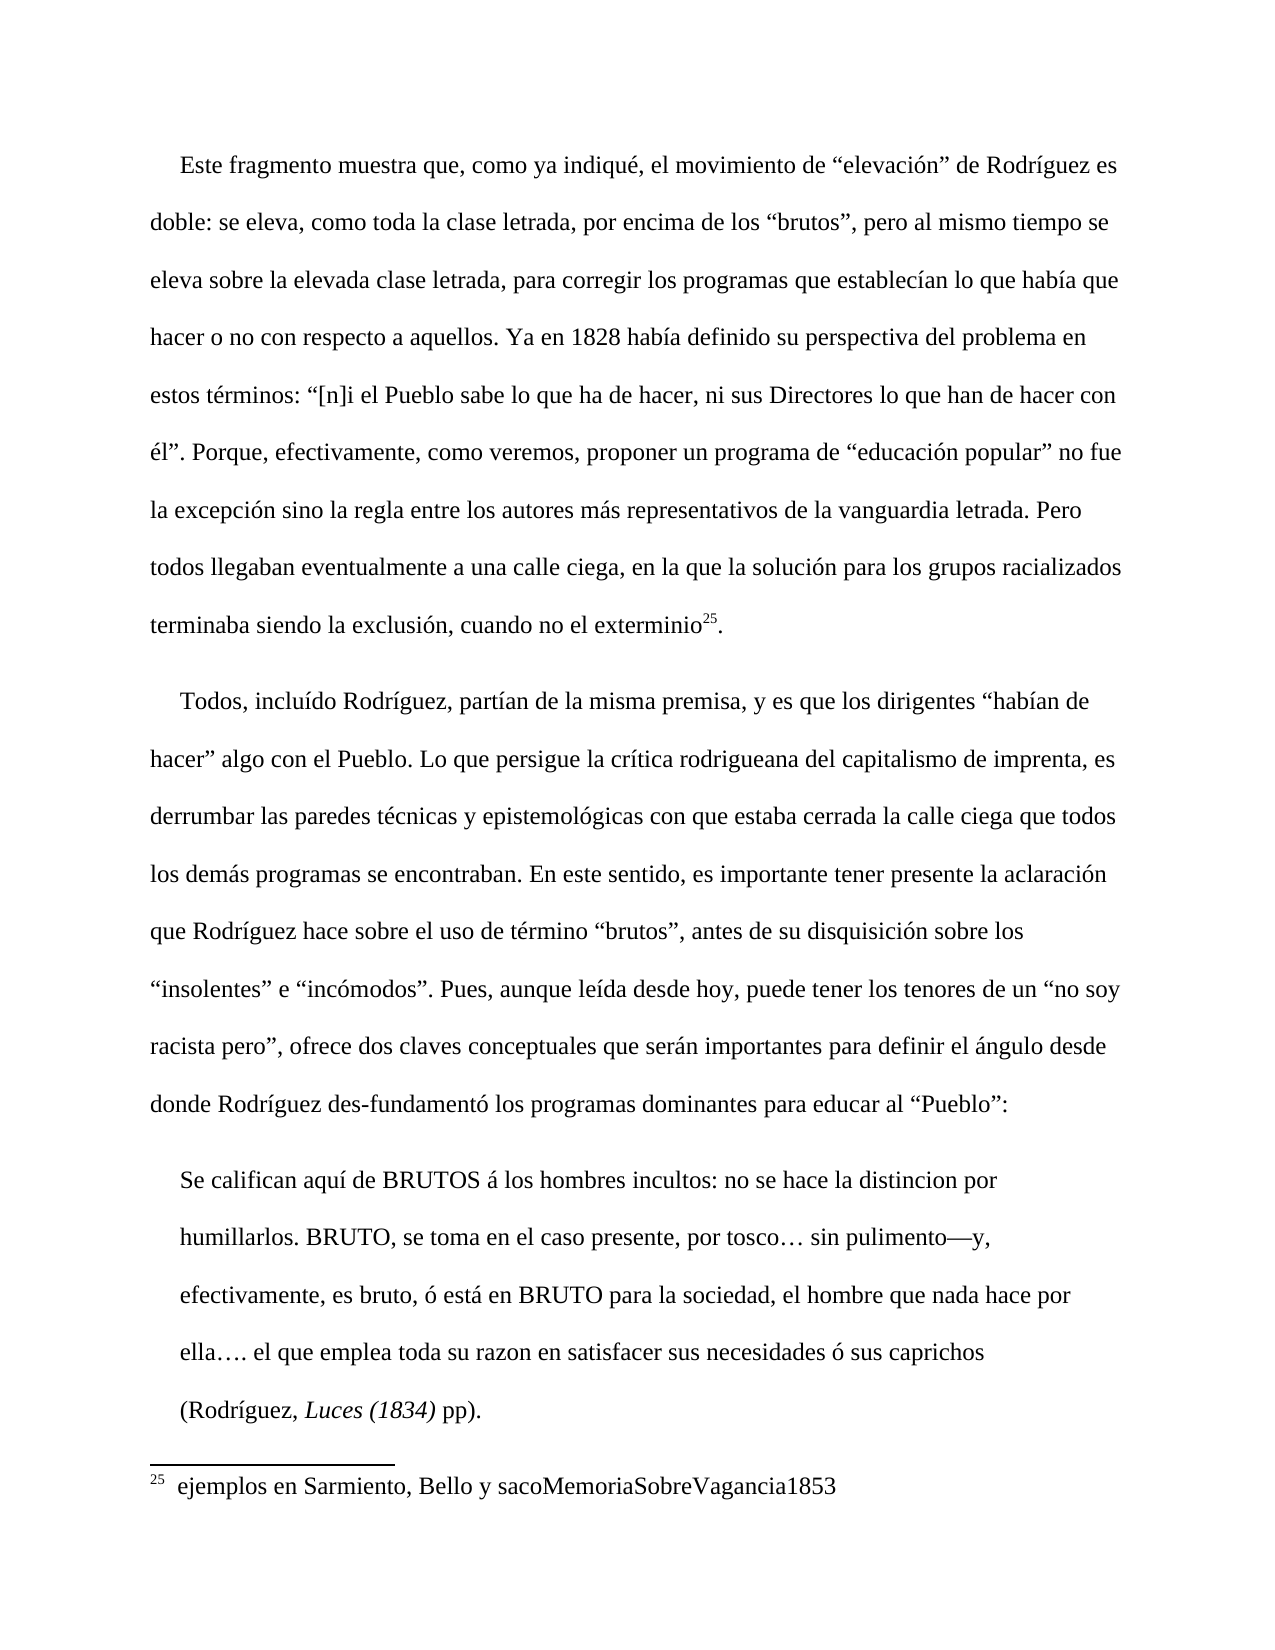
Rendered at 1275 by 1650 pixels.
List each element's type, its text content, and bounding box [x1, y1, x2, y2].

text Este fragmento muestra que, como ya indiqué, el movimiento de “elevación” de Rodríguez es doble: se eleva, como toda la clase letrada, por encima de los “brutos”, pero al mismo tiempo se eleva sobre la elevada clase letrada, para corregir los programas que establecían lo que había que hacer o no con respecto a aquellos. Ya en 1828 había definido su perspectiva del problema en estos términos: “[n]i el Pueblo sabe lo que ha de hacer, ni sus Directores lo que han de hacer con él”. Porque, efectivamente, como veremos, proponer un programa de “educación popular” no fue la excepción sino la regla entre los autores más representativos de la vanguardia letrada. Pero todos llegaban eventualmente a una calle ciega, en la que la solución para los grupos racializados terminaba siendo la exclusión, cuando no el exterminio. [150, 150, 1125, 639]
text Se califican aquí de BRUTOS á los hombres incultos: no se hace la distincion por humillarlos. BRUTO, se toma en el caso presente, por tosco… sin pulimento—y, efectivamente, es bruto, ó está en BRUTO para la sociedad, el hombre que nada hace por ella…. el que emplea toda su razon en satisfacer sus necesidades ó sus caprichos (Rodríguez, Luces (1834) pp). [179, 1165, 1096, 1424]
text Todos, incluído Rodríguez, partían de la misma premisa, y es que los dirigentes “habían de hacer” algo con el Pueblo. Lo que persigue la crítica rodrigueana del capitalismo de imprenta, es derrumbar las paredes técnicas y epistemológicas con que estaba cerrada la calle ciega que todos los demás programas se encontraban. En este sentido, es importante tener presente la aclaración que Rodríguez hace sobre el uso de término “brutos”, antes de su disquisición sobre los “insolentes” e “incómodos”. Pues, aunque leída desde hoy, puede tener los tenores de un “no soy racista pero”, ofrece dos claves conceptuales que serán importantes para definir el ángulo desde donde Rodríguez des-fundamentó los programas dominantes para educar al “Pueblo”: [150, 686, 1125, 1117]
text ejemplos en Sarmiento, Bello y sacoMemoriaSobreVagancia1853 [150, 1471, 1125, 1500]
